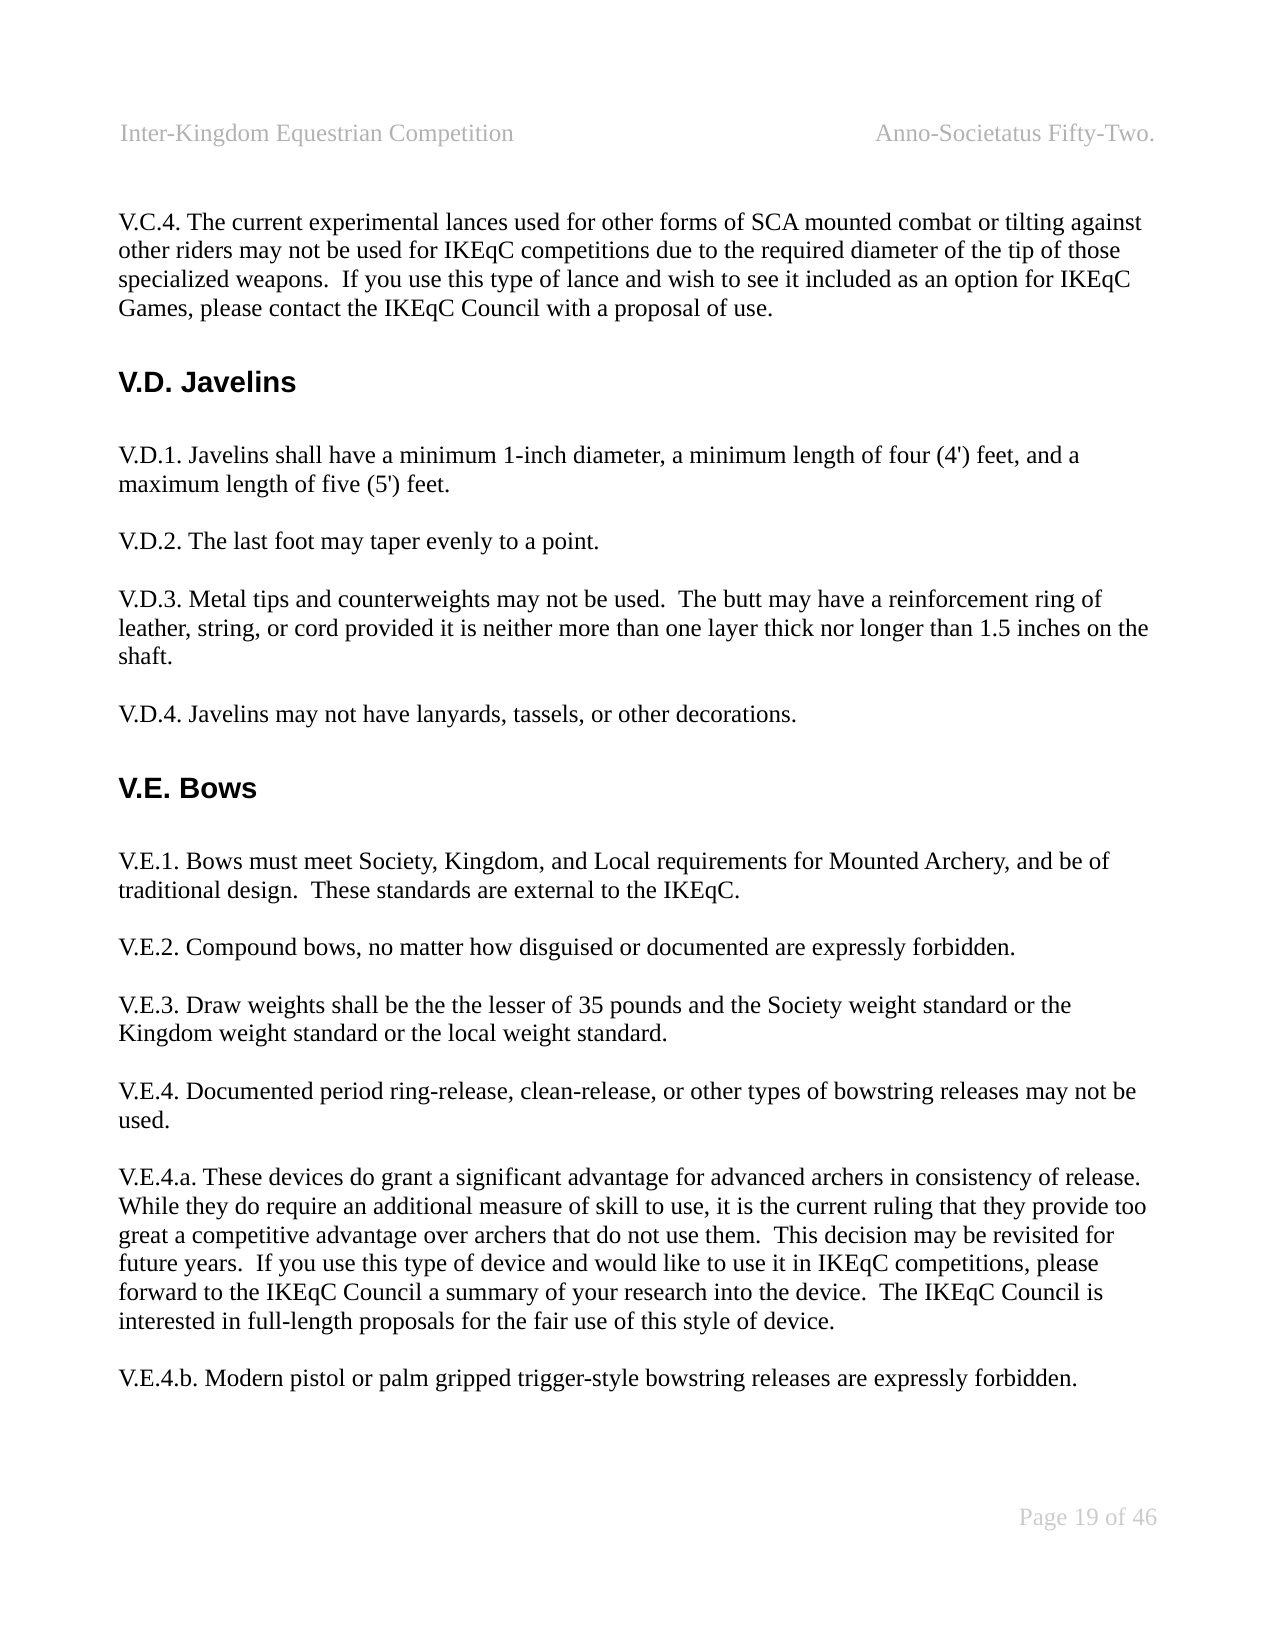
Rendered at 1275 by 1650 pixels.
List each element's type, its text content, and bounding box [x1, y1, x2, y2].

text V.C.4. The current experimental lances used for other forms of SCA mounted combat or tilting against other riders may not be used for IKEqC competitions due to the required diameter of the tip of those specialized weapons. If you use this type of lance and wish to see it included as an option for IKEqC Games, please contact the IKEqC Council with a proposal of use. [118, 207, 1157, 322]
text V.E.4. Documented period ring-release, clean-release, or other types of bowstring releases may not be used. [118, 1076, 1157, 1133]
text V.D.1. Javelins shall have a minimum 1-inch diameter, a minimum length of four (4') feet, and a maximum length of five (5') feet. [118, 440, 1157, 498]
text V.E.4.a. These devices do grant a significant advantage for advanced archers in consistency of release. While they do require an additional measure of skill to use, it is the current ruling that they provide too great a competitive advantage over archers that do not use them. This decision may be revisited for future years. If you use this type of device and would like to use it in IKEqC competitions, please forward to the IKEqC Council a summary of your research into the device. The IKEqC Council is interested in full-length proposals for the fair use of this style of device. [118, 1162, 1157, 1335]
text V.E.3. Draw weights shall be the the lesser of 35 pounds and the Society weight standard or the Kingdom weight standard or the local weight standard. [118, 990, 1157, 1047]
text V.E.4.b. Modern pistol or palm gripped trigger-style bowstring releases are expressly forbidden. [118, 1363, 1157, 1392]
subtitle V.D. Javelins [118, 365, 1157, 399]
text V.E.1. Bows must meet Society, Kingdom, and Local requirements for Mounted Archery, and be of traditional design. These standards are external to the IKEqC. [118, 846, 1157, 903]
text V.D.3. Metal tips and counterweights may not be used. The butt may have a reinforcement ring of leather, string, or cord provided it is neither more than one layer thick nor longer than 1.5 inches on the shaft. [118, 584, 1157, 670]
subtitle V.E. Bows [118, 771, 1157, 805]
text V.D.4. Javelins may not have lanyards, tassels, or other decorations. [118, 699, 1157, 728]
text V.D.2. The last foot may taper evenly to a point. [118, 526, 1157, 555]
text V.E.2. Compound bows, no matter how disguised or documented are expressly forbidden. [118, 932, 1157, 961]
